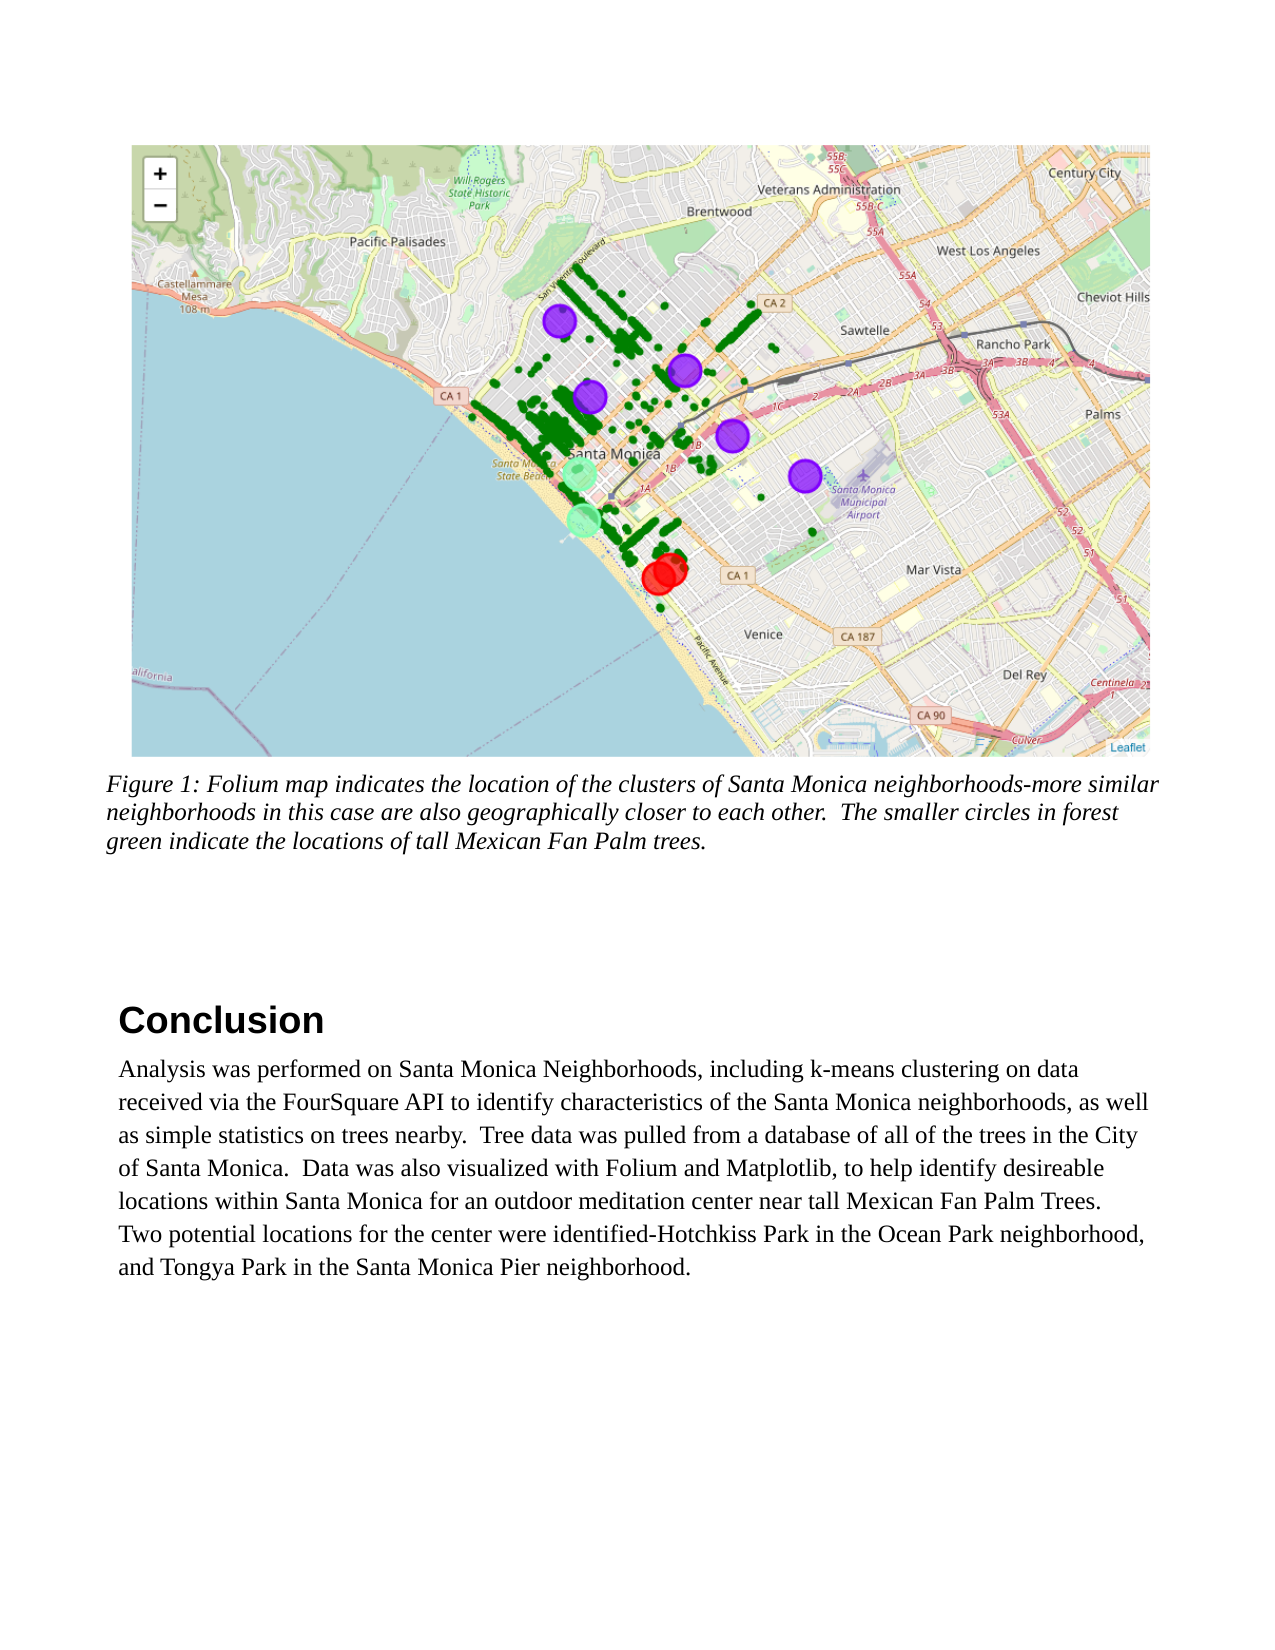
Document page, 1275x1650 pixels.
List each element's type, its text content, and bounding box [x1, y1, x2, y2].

text Figure 1: Folium map indicates the location of the clusters of Santa Monica neighborhoods-more similar neighborhoods in this case are also geographically closer to each other. The smaller circles in forest green indicate the locations of tall Mexican Fan Palm trees. [106, 139, 1177, 855]
text Analysis was performed on Santa Monica Neighborhoods, including k-means clustering on data received via the FourSquare API to identify characteristics of the Santa Monica neighborhoods, as well as simple statistics on trees nearby. Tree data was pulled from a database of all of the trees in the City of Santa Monica. Data was also visualized with Folium and Matplotlib, to help identify desireable locations within Santa Monica for an outdoor meditation center near tall Mexican Fan Palm Trees. Two potential locations for the center were identified-Hotchkiss Park in the Ocean Park neighborhood, and Tongya Park in the Santa Monica Pier neighborhood. [118, 1054, 1157, 1281]
subtitle Conclusion [118, 998, 1157, 1042]
picture [978, 139, 1162, 769]
